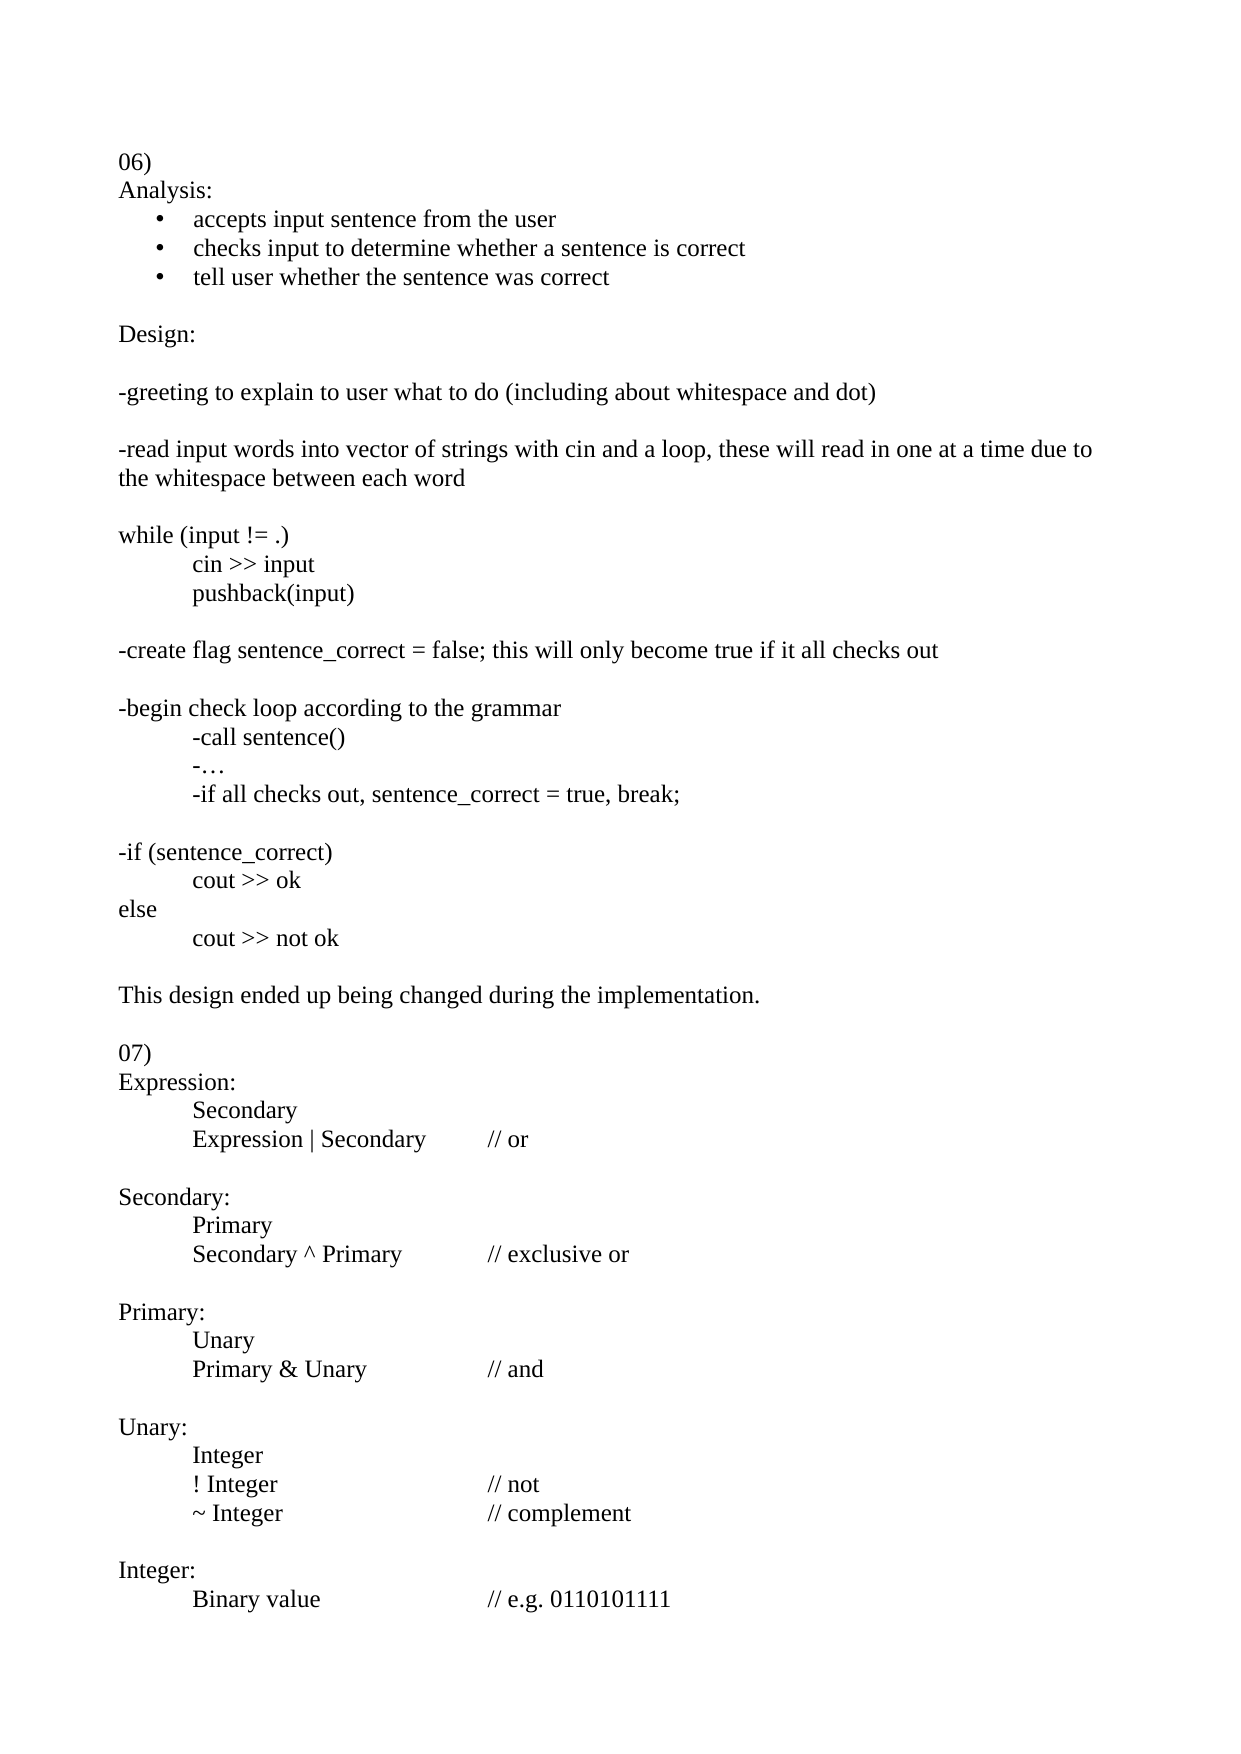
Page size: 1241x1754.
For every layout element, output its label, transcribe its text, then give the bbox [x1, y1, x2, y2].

text Analysis: [118, 176, 1122, 204]
text Expression | Secondary // or [118, 1124, 1122, 1153]
text 06) [118, 147, 1122, 176]
text 07) [118, 1038, 1122, 1067]
text ~ Integer // complement [118, 1498, 1122, 1527]
text -create flag sentence_correct = false; this will only become true if it all checks out [118, 636, 1122, 664]
text Expression: [118, 1067, 1122, 1096]
list accepts input sentence from the user [156, 204, 1122, 233]
text cout >> ok [118, 866, 1122, 894]
text Primary: [118, 1297, 1122, 1326]
text -if (sentence_correct) [118, 837, 1122, 866]
text pushback(input) [118, 578, 1122, 607]
text -… [118, 751, 1122, 779]
text Secondary: [118, 1182, 1122, 1211]
text Primary & Unary // and [118, 1354, 1122, 1383]
text -greeting to explain to user what to do (including about whitespace and dot) [118, 377, 1122, 406]
text cin >> input [118, 549, 1122, 578]
list checks input to determine whether a sentence is correct [156, 233, 1122, 262]
text Unary: [118, 1412, 1122, 1441]
text Integer [118, 1441, 1122, 1469]
text ! Integer // not [118, 1469, 1122, 1498]
text Integer: [118, 1556, 1122, 1584]
text -if all checks out, sentence_correct = true, break; [118, 779, 1122, 808]
text -begin check loop according to the grammar [118, 693, 1122, 722]
text Secondary [118, 1096, 1122, 1124]
text while (input != .) [118, 521, 1122, 549]
text Unary [118, 1326, 1122, 1354]
text Binary value // e.g. 0110101111 [118, 1584, 1122, 1613]
text Design: [118, 319, 1122, 348]
text else [118, 894, 1122, 923]
text Secondary ^ Primary // exclusive or [118, 1239, 1122, 1268]
text -read input words into vector of strings with cin and a loop, these will read in one at a time due to the whitespace between each word [118, 434, 1122, 492]
text cout >> not ok [118, 923, 1122, 952]
text Primary [118, 1211, 1122, 1239]
text This design ended up being changed during the implementation. [118, 981, 1122, 1009]
text -call sentence() [118, 722, 1122, 751]
list tell user whether the sentence was correct [156, 262, 1122, 291]
